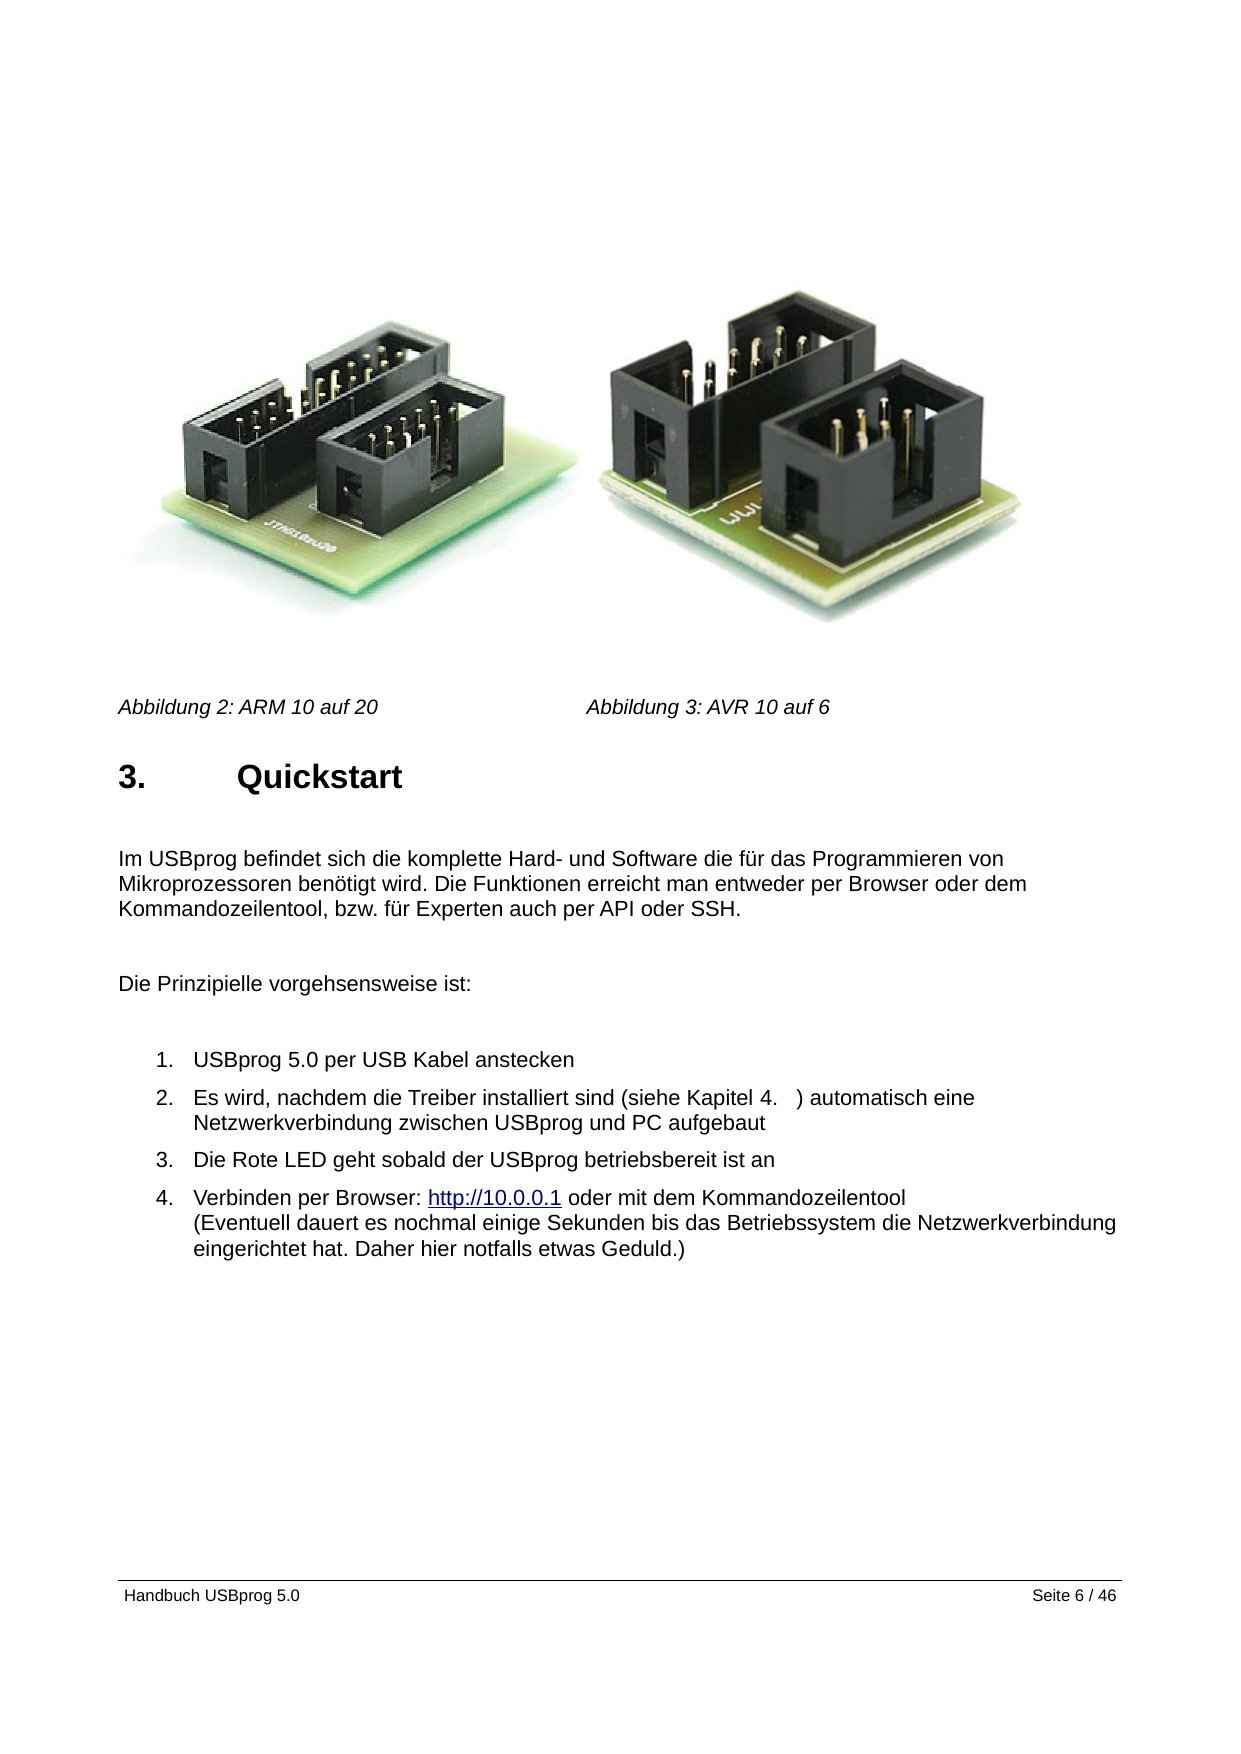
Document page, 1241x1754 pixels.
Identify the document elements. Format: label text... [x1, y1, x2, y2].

picture [118, 232, 1036, 684]
list Die Rote LED geht sobald der USBprog betriebsbereit ist an [156, 1147, 1122, 1172]
text Abbildung 3: AVR 10 auf 6 [586, 684, 1036, 719]
text Die Prinzipielle vorgehsensweise ist: [118, 971, 1122, 996]
list Es wird, nachdem die Treiber installiert sind (siehe Kapitel 4) automatisch eine Netzwerkverbindung zwischen USBprog und PC aufgebaut [156, 1084, 1122, 1135]
list USBprog 5.0 per USB Kabel anstecken [156, 1047, 1122, 1072]
list Verbinden per Browser: http://10.0.0.1 oder mit dem Kommandozeilentool (Eventuell dauert es nochmal einige Sekunden bis das Betriebssystem die Netzwerkverbindung eingerichtet hat. Daher hier notfalls etwas Geduld.) [156, 1185, 1122, 1261]
text Abbildung 2: ARM 10 auf 20 [118, 684, 586, 719]
subtitle Quickstart [118, 757, 1122, 795]
text Im USBprog befindet sich die komplette Hard- und Software die für das Programmieren von Mikroprozessoren benötigt wird. Die Funktionen erreicht man entweder per Browser oder dem Kommandozeilentool, bzw. für Experten auch per API oder SSH. [118, 845, 1122, 921]
